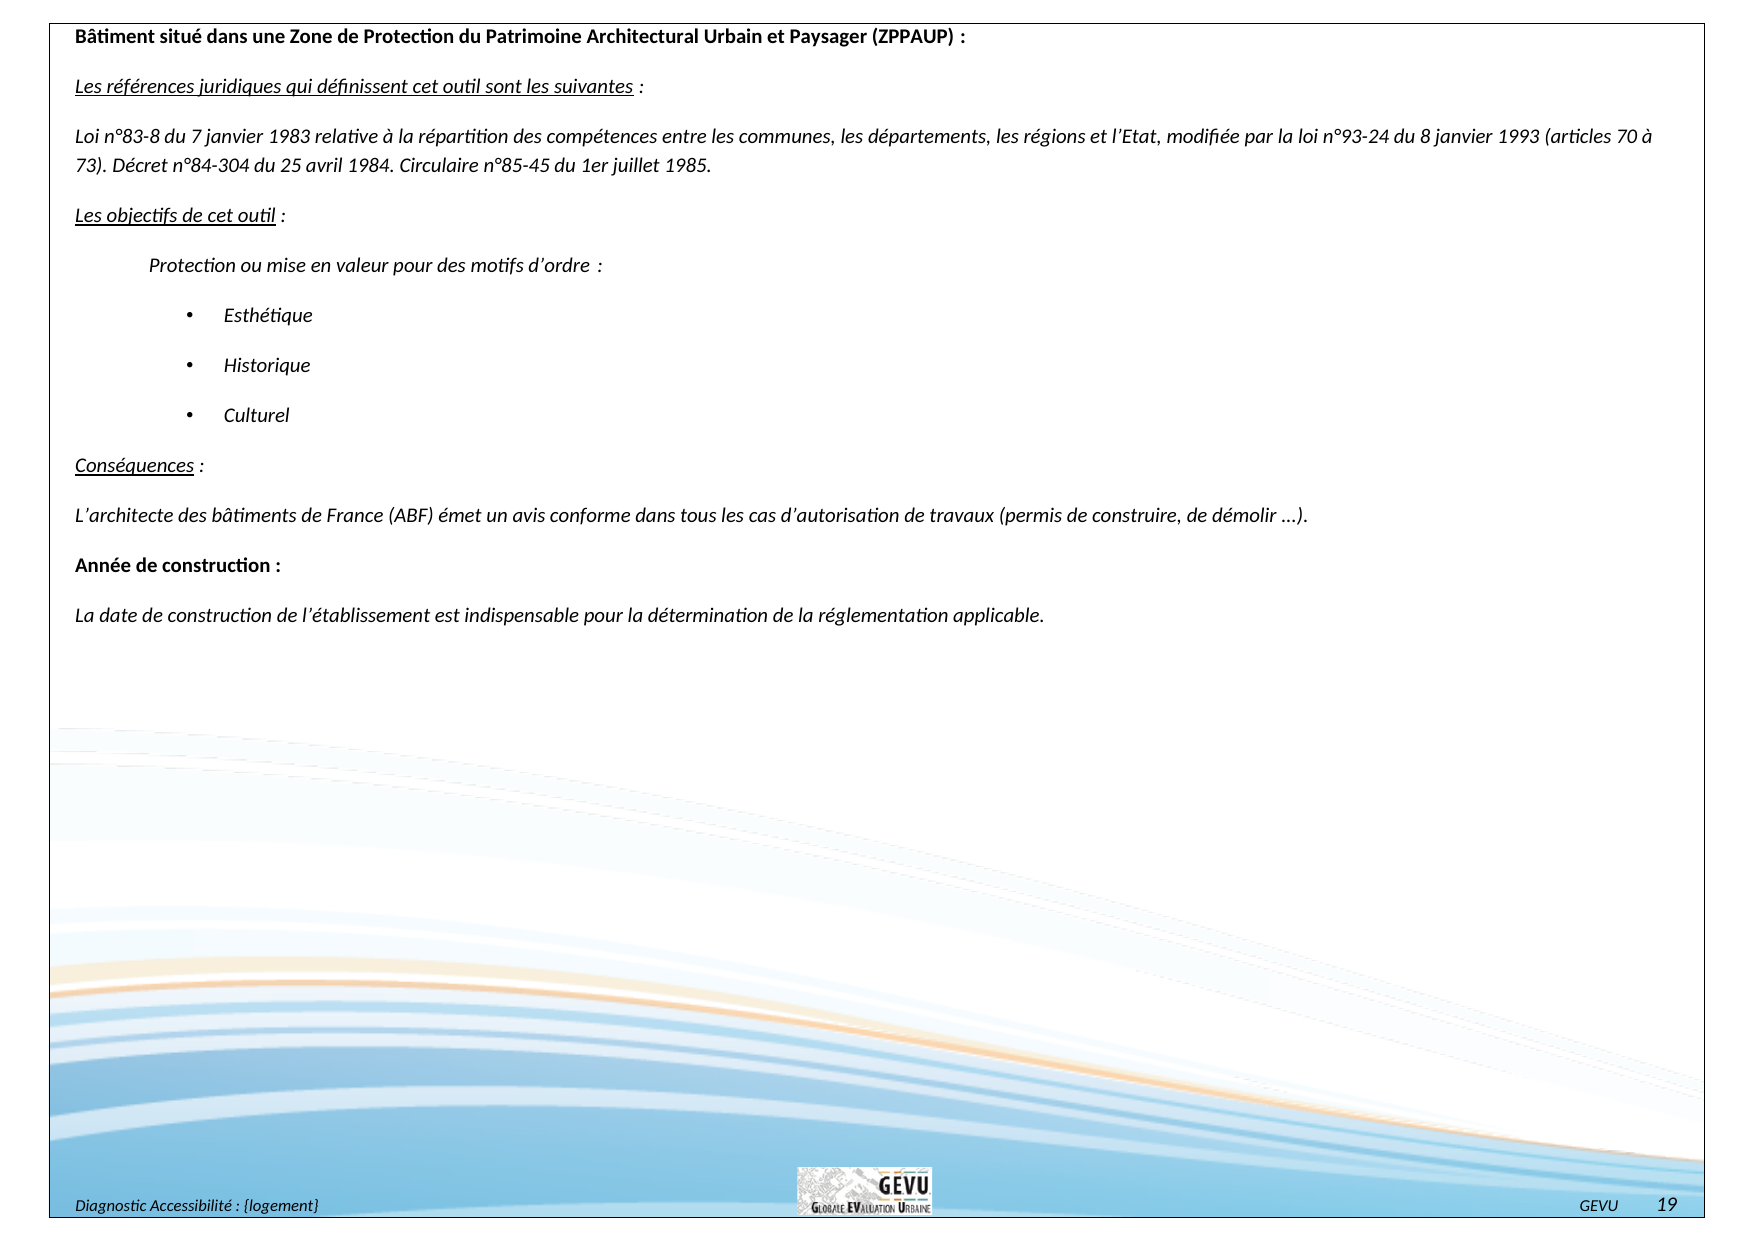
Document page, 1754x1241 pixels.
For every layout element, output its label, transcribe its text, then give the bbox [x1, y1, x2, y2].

text Année de construction : [75, 553, 1679, 578]
text Loi n°83-8 du 7 janvier 1983 relative à la répartition des compétences entre les communes, les départements, les régions et l’Etat, modifiée par la loi n°93-24 du 8 janvier 1993 (articles 70 à 73). Décret n°84-304 du 25 avril 1984. Circulaire n°85-45 du 1er juillet 1985. [75, 123, 1679, 178]
text La date de construction de l’établissement est indispensable pour la détermination de la réglementation applicable. [75, 603, 1679, 628]
text Protection ou mise en valeur pour des motifs d’ordre : [75, 253, 1679, 278]
text Bâtiment situé dans une Zone de Protection du Patrimoine Architectural Urbain et Paysager (ZPPAUP) : [75, 24, 1679, 49]
text Les références juridiques qui définissent cet outil sont les suivantes : [75, 73, 1679, 99]
text Les objectifs de cet outil : [75, 203, 1679, 228]
list Esthétique [186, 303, 1679, 328]
text L’architecte des bâtiments de France (ABF) émet un avis conforme dans tous les cas d’autorisation de travaux (permis de construire, de démolir ...). [75, 503, 1679, 528]
list Culturel [186, 403, 1679, 428]
picture [476, 850, 1277, 1217]
text Conséquences : [75, 453, 1679, 478]
list Historique [186, 353, 1679, 378]
